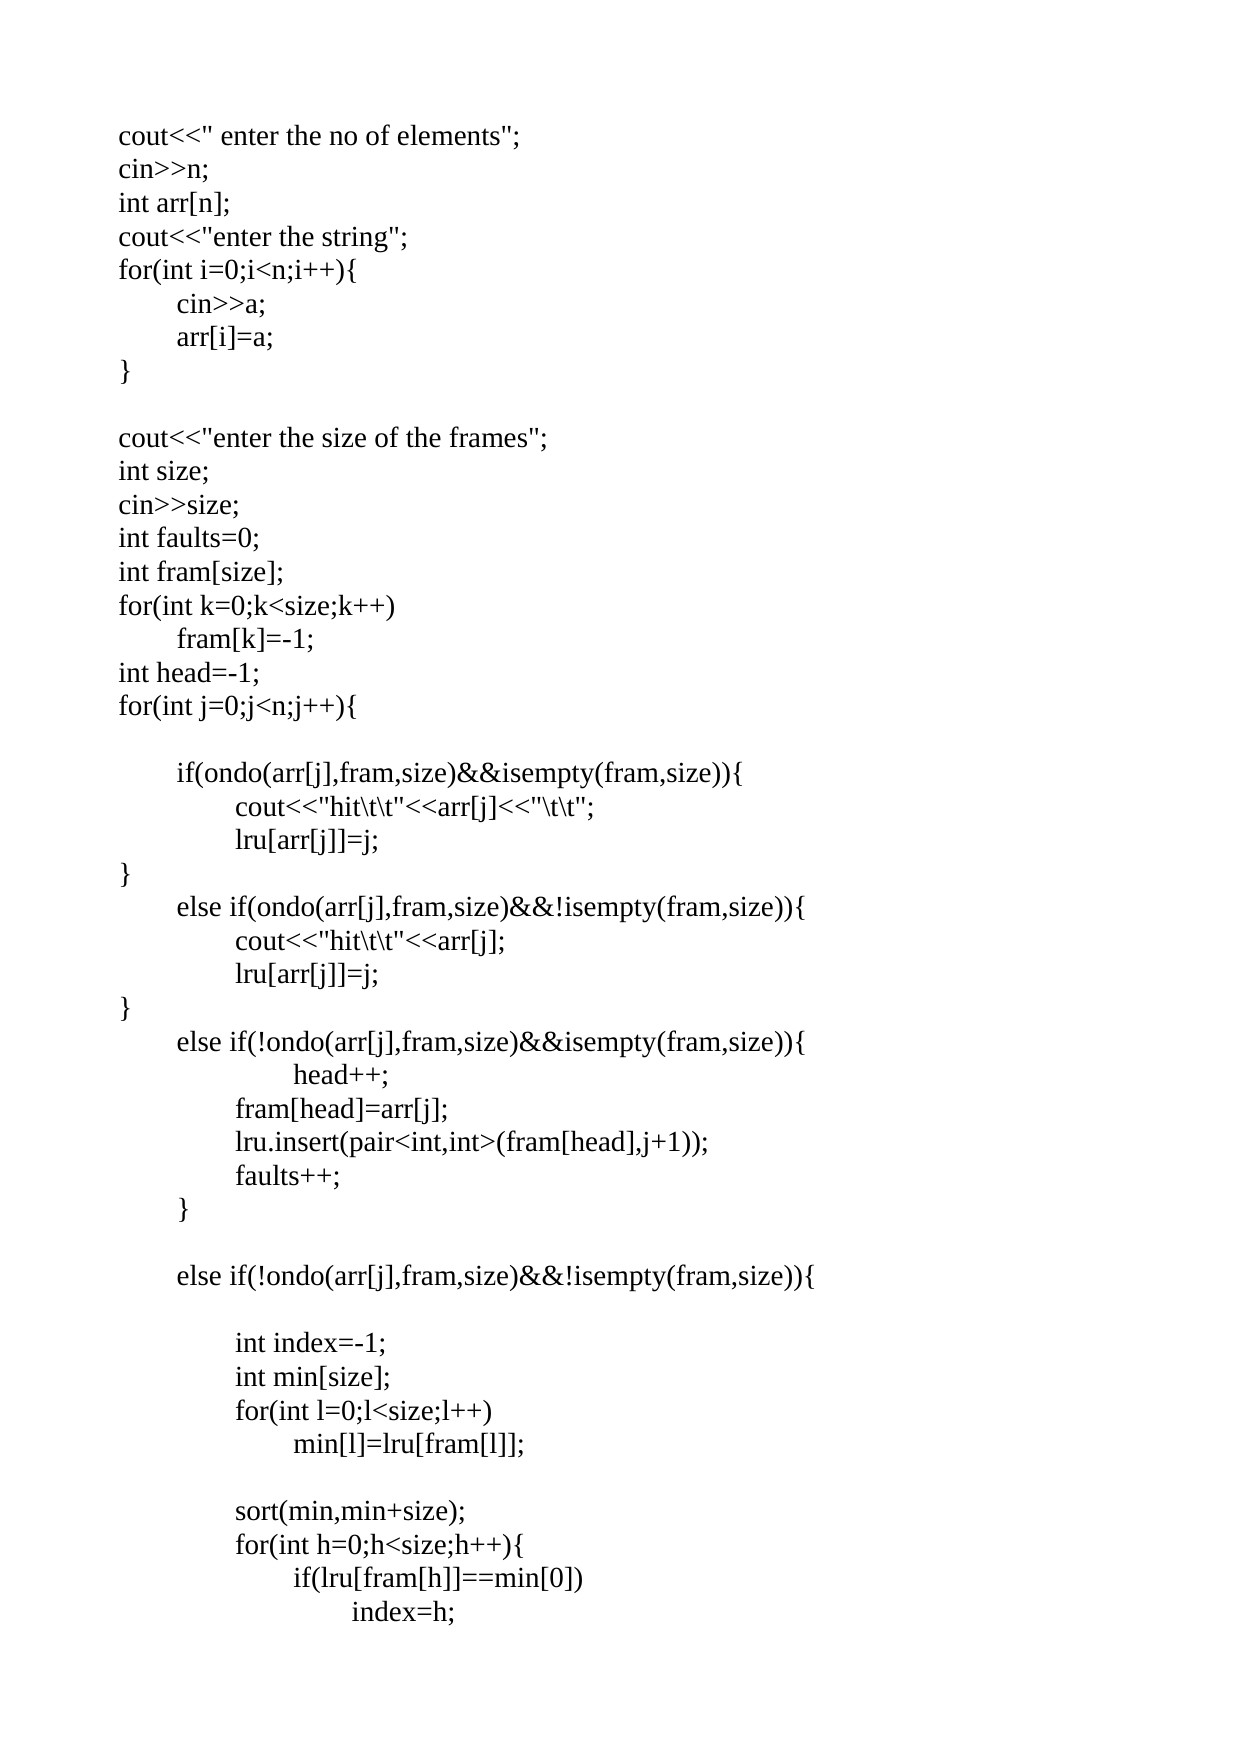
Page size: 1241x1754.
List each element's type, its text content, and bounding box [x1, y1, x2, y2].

text lru.insert(pair<int,int>(fram[head],j+1)); [118, 1124, 1122, 1158]
text else if(ondo(arr[j],fram,size)&&!isempty(fram,size)){ [118, 889, 1122, 923]
text index=h; [118, 1594, 1122, 1627]
text int head=-1; [118, 655, 1122, 688]
text head++; [118, 1057, 1122, 1091]
text faults++; [118, 1158, 1122, 1191]
text fram[head]=arr[j]; [118, 1091, 1122, 1124]
text if(ondo(arr[j],fram,size)&&isempty(fram,size)){ [118, 755, 1122, 789]
text cout<<"enter the size of the frames"; [118, 420, 1122, 453]
text for(int j=0;j<n;j++){ [118, 688, 1122, 722]
text if(lru[fram[h]]==min[0]) [118, 1560, 1122, 1594]
text lru[arr[j]]=j; [118, 957, 1122, 990]
text cout<<"hit\t\t"<<arr[j]; [118, 923, 1122, 957]
text } [118, 856, 1122, 889]
text lru[arr[j]]=j; [118, 822, 1122, 856]
text cout<<"hit\t\t"<<arr[j]<<"\t\t"; [118, 789, 1122, 822]
text for(int i=0;i<n;i++){ [118, 252, 1122, 286]
text cin>>a; [118, 286, 1122, 319]
text cout<<" enter the no of elements"; [118, 118, 1122, 152]
text cin>>size; [118, 487, 1122, 521]
text int min[size]; [118, 1359, 1122, 1393]
text } [118, 353, 1122, 386]
text int arr[n]; [118, 185, 1122, 219]
text fram[k]=-1; [118, 621, 1122, 655]
text for(int k=0;k<size;k++) [118, 588, 1122, 621]
text cin>>n; [118, 152, 1122, 185]
text else if(!ondo(arr[j],fram,size)&&!isempty(fram,size)){ [118, 1258, 1122, 1292]
text for(int h=0;h<size;h++){ [118, 1527, 1122, 1560]
text int fram[size]; [118, 554, 1122, 588]
text for(int l=0;l<size;l++) [118, 1393, 1122, 1426]
text cout<<"enter the string"; [118, 219, 1122, 252]
text int faults=0; [118, 521, 1122, 554]
text arr[i]=a; [118, 319, 1122, 353]
text sort(min,min+size); [118, 1493, 1122, 1527]
text min[l]=lru[fram[l]]; [118, 1426, 1122, 1460]
text } [118, 1191, 1122, 1225]
text else if(!ondo(arr[j],fram,size)&&isempty(fram,size)){ [118, 1024, 1122, 1057]
text } [118, 990, 1122, 1024]
text int size; [118, 453, 1122, 487]
text int index=-1; [118, 1326, 1122, 1359]
